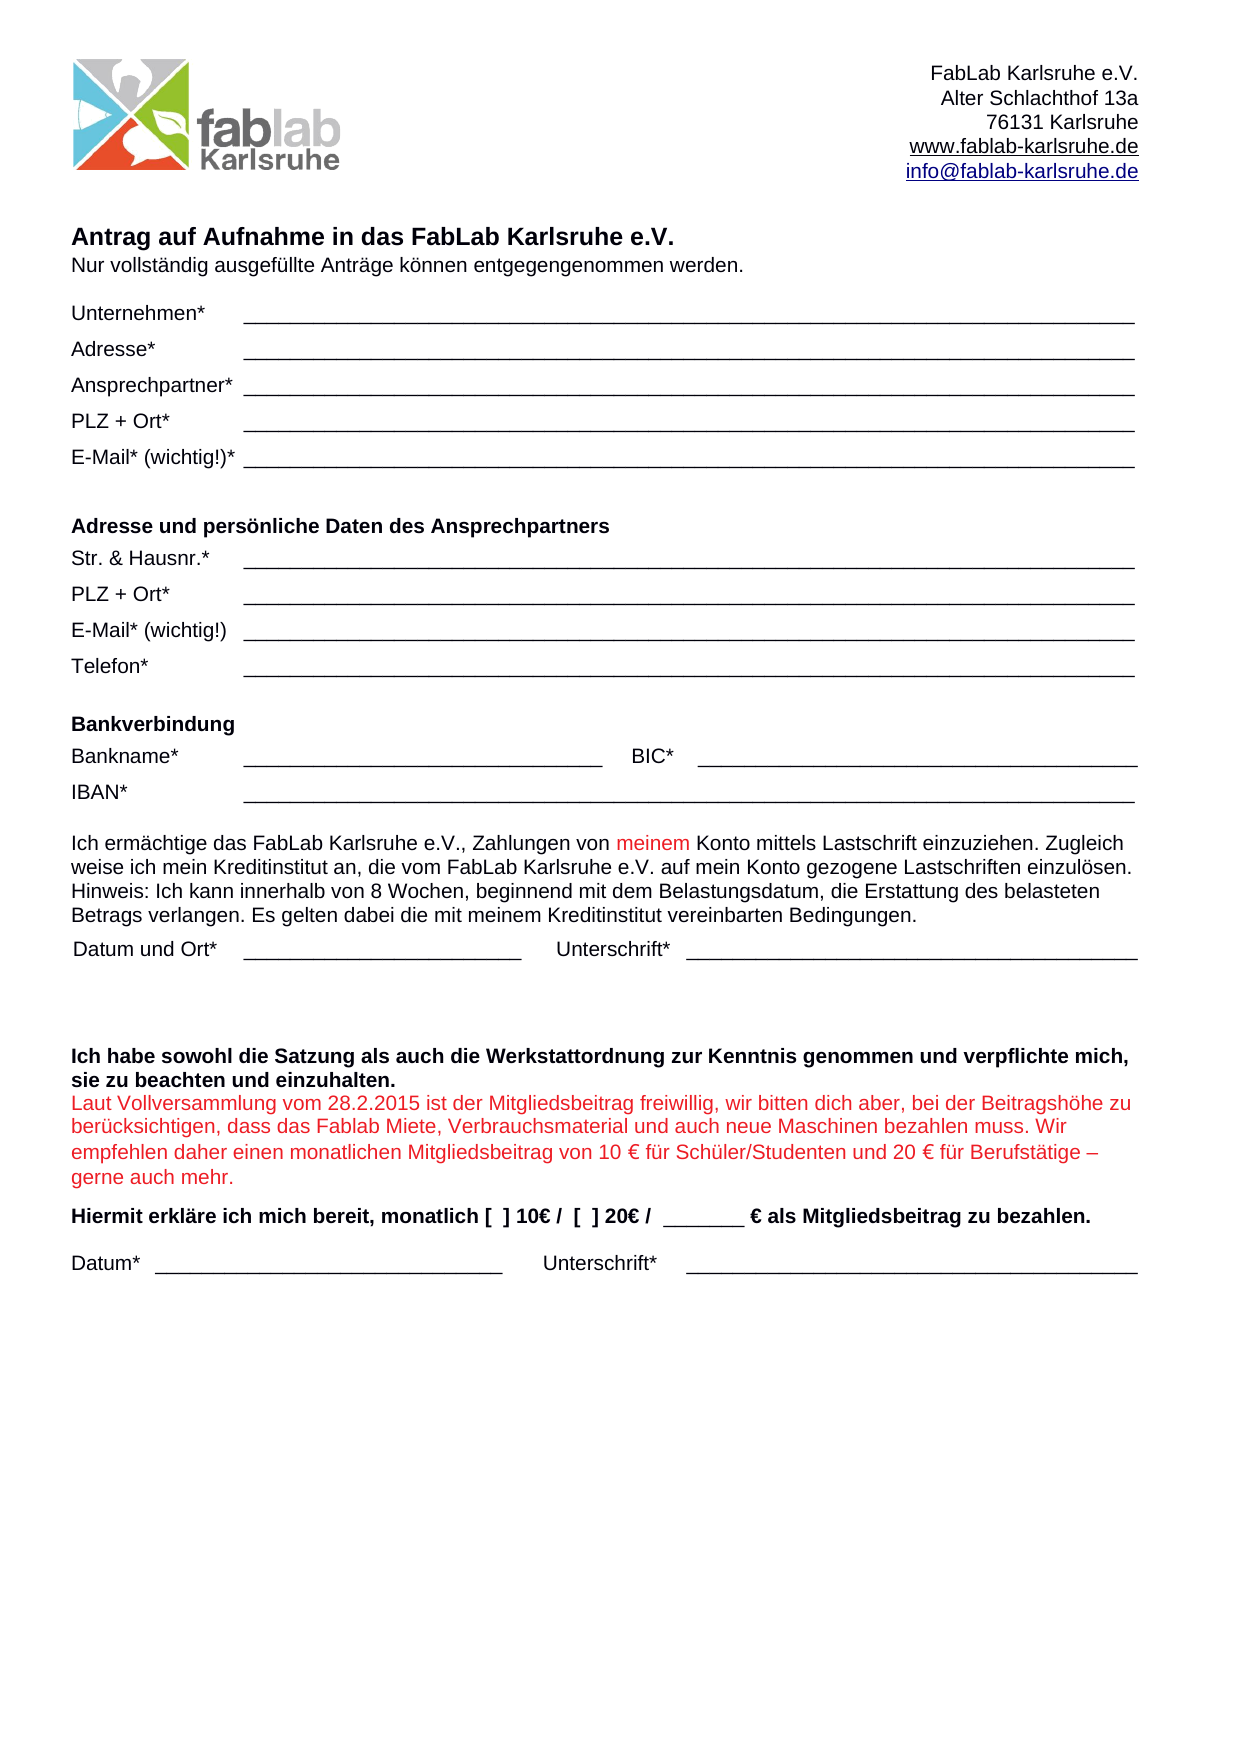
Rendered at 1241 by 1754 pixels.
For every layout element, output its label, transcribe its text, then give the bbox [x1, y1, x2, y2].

text Alter Schlachthof 13a [787, 85, 1138, 109]
text Unternehmen* _____________________________________________________________________________ [71, 301, 1180, 325]
text 76131 Karlsruhe [787, 110, 1138, 134]
text PLZ + Ort* _____________________________________________________________________________ [71, 582, 1180, 606]
text Ich habe sowohl die Satzung als auch die Werkstattordnung zur Kenntnis genommen und verpflichte mich, sie zu beachten und einzuhalten. [71, 1044, 1142, 1092]
text Bankverbindung [71, 711, 1180, 735]
text FabLab Karlsruhe e.V. [787, 61, 1138, 85]
text Antrag auf Aufnahme in das FabLab Karlsruhe e.V. [71, 222, 1180, 250]
text Datum* ______________________________ Unterschrift* _______________________________________ [71, 1252, 1180, 1275]
text Ich ermächtige das FabLab Karlsruhe e.V., Zahlungen von meinem Konto mittels Lastschrift einzuziehen. Zugleich weise ich mein Kreditinstitut an, die vom FabLab Karlsruhe e.V. auf mein Konto gezogene Lastschriften einzulösen. Hinweis: Ich kann innerhalb von 8 Wochen, beginnend mit dem Belastungsdatum, die Erstattung des belasteten Betrags verlangen. Es gelten dabei die mit meinem Kreditinstitut vereinbarten Bedingungen. [71, 830, 1144, 927]
text Datum und Ort* ________________________ Unterschrift* _______________________________________ [73, 937, 1180, 961]
text Ansprechpartner* _____________________________________________________________________________ [71, 373, 1180, 397]
text Bankname* _______________________________ BIC* ______________________________________ [71, 744, 1180, 768]
text PLZ + Ort* _____________________________________________________________________________ [71, 408, 1180, 432]
text www.fablab-karlsruhe.de [787, 134, 1138, 158]
text Telefon* _____________________________________________________________________________ [71, 654, 1180, 678]
text Nur vollständig ausgefüllte Anträge können entgegengenommen werden. [71, 253, 1180, 277]
text Adresse und persönliche Daten des Ansprechpartners [71, 513, 1180, 537]
text Hiermit erkläre ich mich bereit, monatlich [ ] 10€ / [ ] 20€ / _______ € als Mitgliedsbeitrag zu bezahlen. [71, 1206, 1157, 1228]
text IBAN* _____________________________________________________________________________ [71, 780, 1180, 804]
text E-Mail* (wichtig!) _____________________________________________________________________________ [71, 618, 1180, 642]
picture [73, 59, 341, 170]
text Str. & Hausnr.* _____________________________________________________________________________ [71, 546, 1180, 570]
text E-Mail* (wichtig!)* _____________________________________________________________________________ [71, 444, 1180, 468]
text Adresse* _____________________________________________________________________________ [71, 337, 1180, 361]
text info@fablab-karlsruhe.de [787, 159, 1138, 183]
text Laut Vollversammlung vom 28.2.2015 ist der Mitgliedsbeitrag freiwillig, wir bitten dich aber, bei der Beitragshöhe zu berücksichtigen, dass das Fablab Miete, Verbrauchsmaterial und auch neue Maschinen bezahlen muss. Wir empfehlen daher einen monatlichen Mitgliedsbeitrag von 10 € für Schüler/Studenten und 20 € für Berufstätige – gerne auch mehr. [71, 1092, 1157, 1189]
